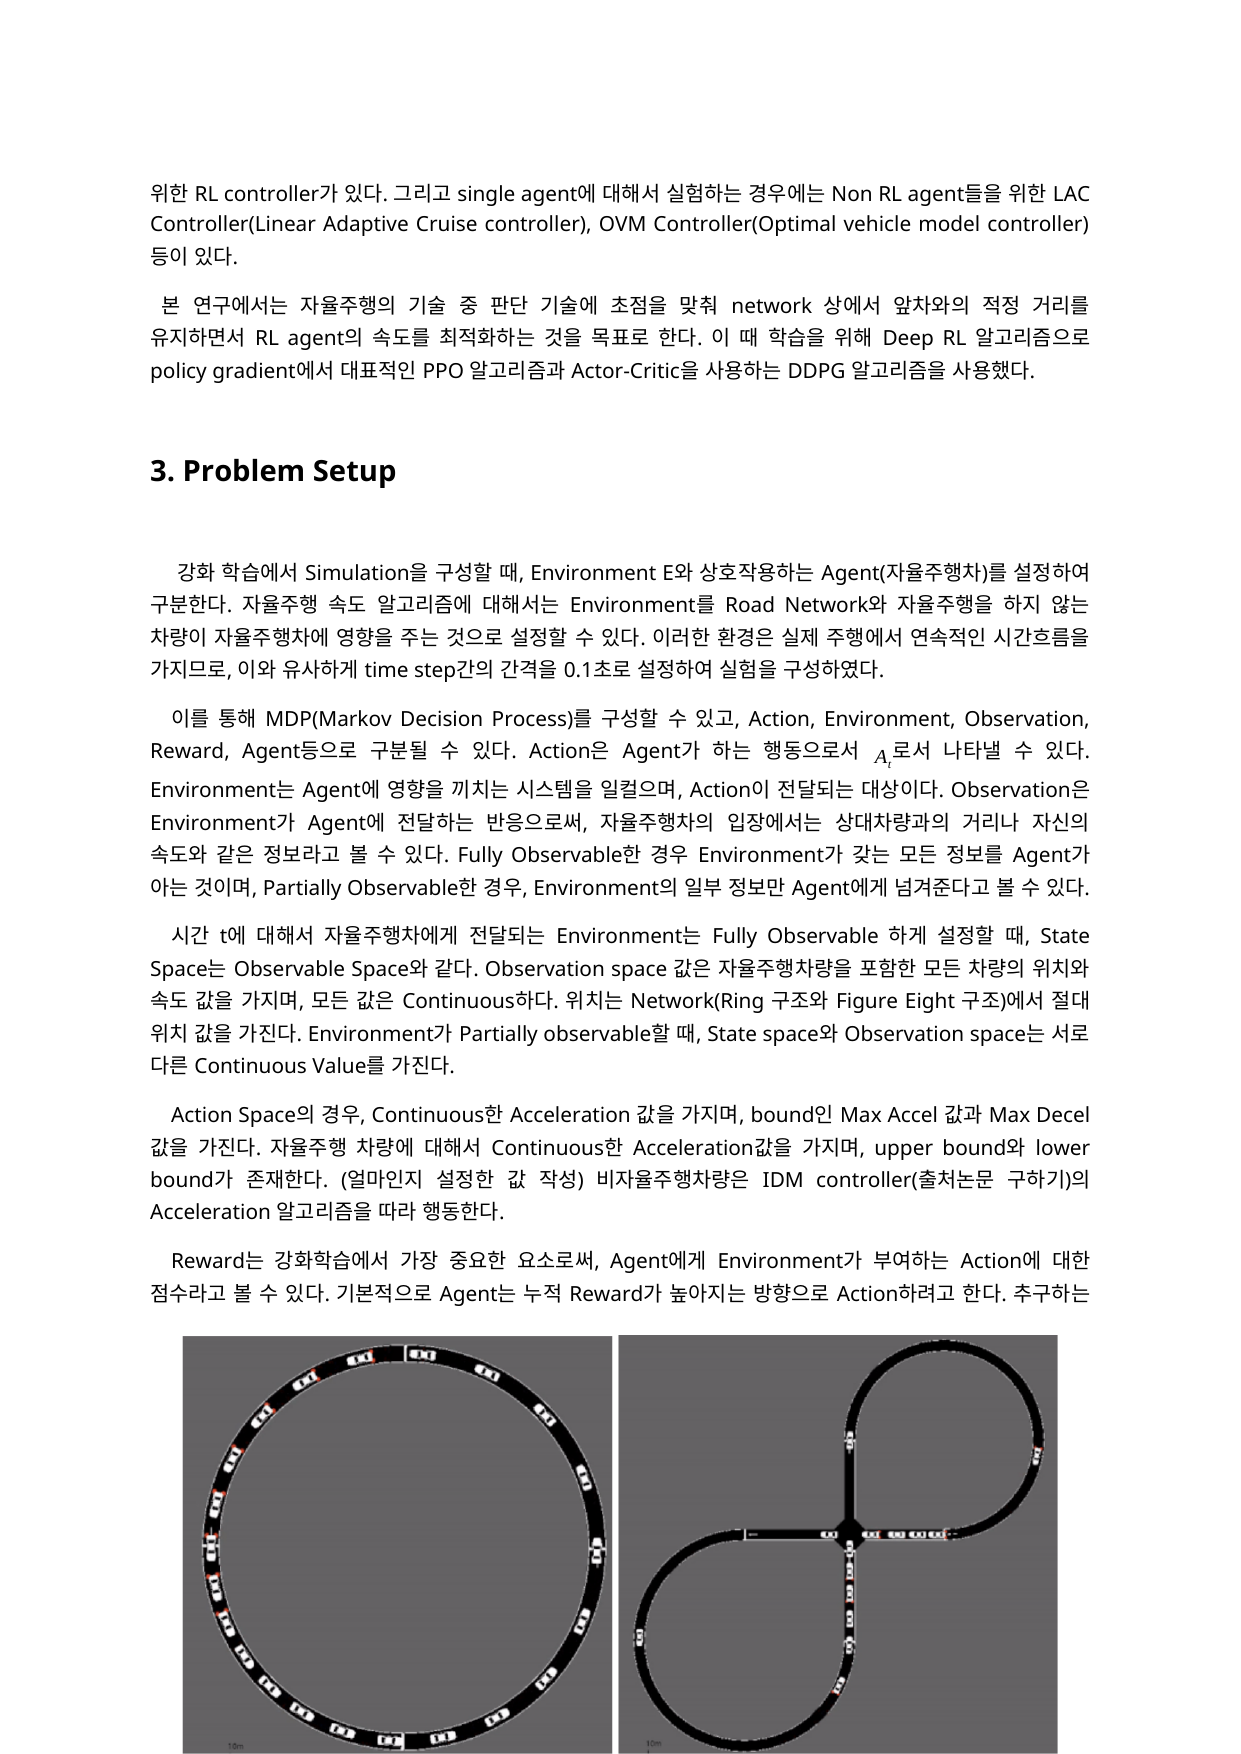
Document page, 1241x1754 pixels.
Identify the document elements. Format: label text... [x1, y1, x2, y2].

text 3. Problem Setup [150, 450, 1090, 490]
text 위한 RL controller가 있다. 그리고 single agent에 대해서 실험하는 경우에는 Non RL agent들을 위한 LAC Controller(Linear Adaptive Cruise controller), OVM Controller(Optimal vehicle model controller)등이 있다. [150, 177, 1090, 270]
text 이를 통해 MDP(Markov Decision Process)를 구성할 수 있고, Action, Environment, Observation, Reward, Agent등으로 구분될 수 있다. Action은 Agent가 하는 행동으로서 로서 나타낼 수 있다. Environment는 Agent에 영향을 끼치는 시스템을 일컬으며, Action이 전달되는 대상이다. Observation은 Environment가 Agent에 전달하는 반응으로써, 자율주행차의 입장에서는 상대차량과의 거리나 자신의 속도와 같은 정보라고 볼 수 있다. Fully Observable한 경우 Environment가 갖는 모든 정보를 Agent가 아는 것이며, Partially Observable한 경우, Environment의 일부 정보만 Agent에게 넘겨준다고 볼 수 있다. [150, 702, 1090, 901]
text 강화 학습에서 Simulation을 구성할 때, Environment E와 상호작용하는 Agent(자율주행차)를 설정하여 구분한다. 자율주행 속도 알고리즘에 대해서는 Environment를 Road Network와 자율주행을 하지 않는 차량이 자율주행차에 영향을 주는 것으로 설정할 수 있다. 이러한 환경은 실제 주행에서 연속적인 시간흐름을 가지므로, 이와 유사하게 time step간의 간격을 0.1초로 설정하여 실험을 구성하였다. [150, 556, 1090, 684]
text 시간 t에 대해서 자율주행차에게 전달되는 Environment는 Fully Observable 하게 설정할 때, State Space는 Observable Space와 같다. Observation space 값은 자율주행차량을 포함한 모든 차량의 위치와 속도 값을 가지며, 모든 값은 Continuous하다. 위치는 Network(Ring 구조와 Figure Eight 구조)에서 절대 위치 값을 가진다. Environment가 Partially observable할 때, State space와 Observation space는 서로 다른 Continuous Value를 가진다. [150, 920, 1090, 1080]
text 본 연구에서는 자율주행의 기술 중 판단 기술에 초점을 맞춰 network 상에서 앞차와의 적정 거리를 유지하면서 RL agent의 속도를 최적화하는 것을 목표로 한다. 이 때 학습을 위해 Deep RL 알고리즘으로 policy gradient에서 대표적인 PPO 알고리즘과 Actor-Critic을 사용하는 DDPG 알고리즘을 사용했다. [150, 289, 1090, 384]
text Action Space의 경우, Continuous한 Acceleration 값을 가지며, bound인 Max Accel 값과 Max Decel 값을 가진다. 자율주행 차량에 대해서 Continuous한 Acceleration값을 가지며, upper bound와 lower bound가 존재한다. (얼마인지 설정한 값 작성) 비자율주행차량은 IDM controller(출처논문 구하기)의 Acceleration 알고리즘을 따라 행동한다. [150, 1098, 1090, 1226]
text Reward는 강화학습에서 가장 중요한 요소로써, Agent에게 Environment가 부여하는 Action에 대한 점수라고 볼 수 있다. 기본적으로 Agent는 누적 Reward가 높아지는 방향으로 Action하려고 한다. 추구하는 [150, 1245, 1090, 1307]
